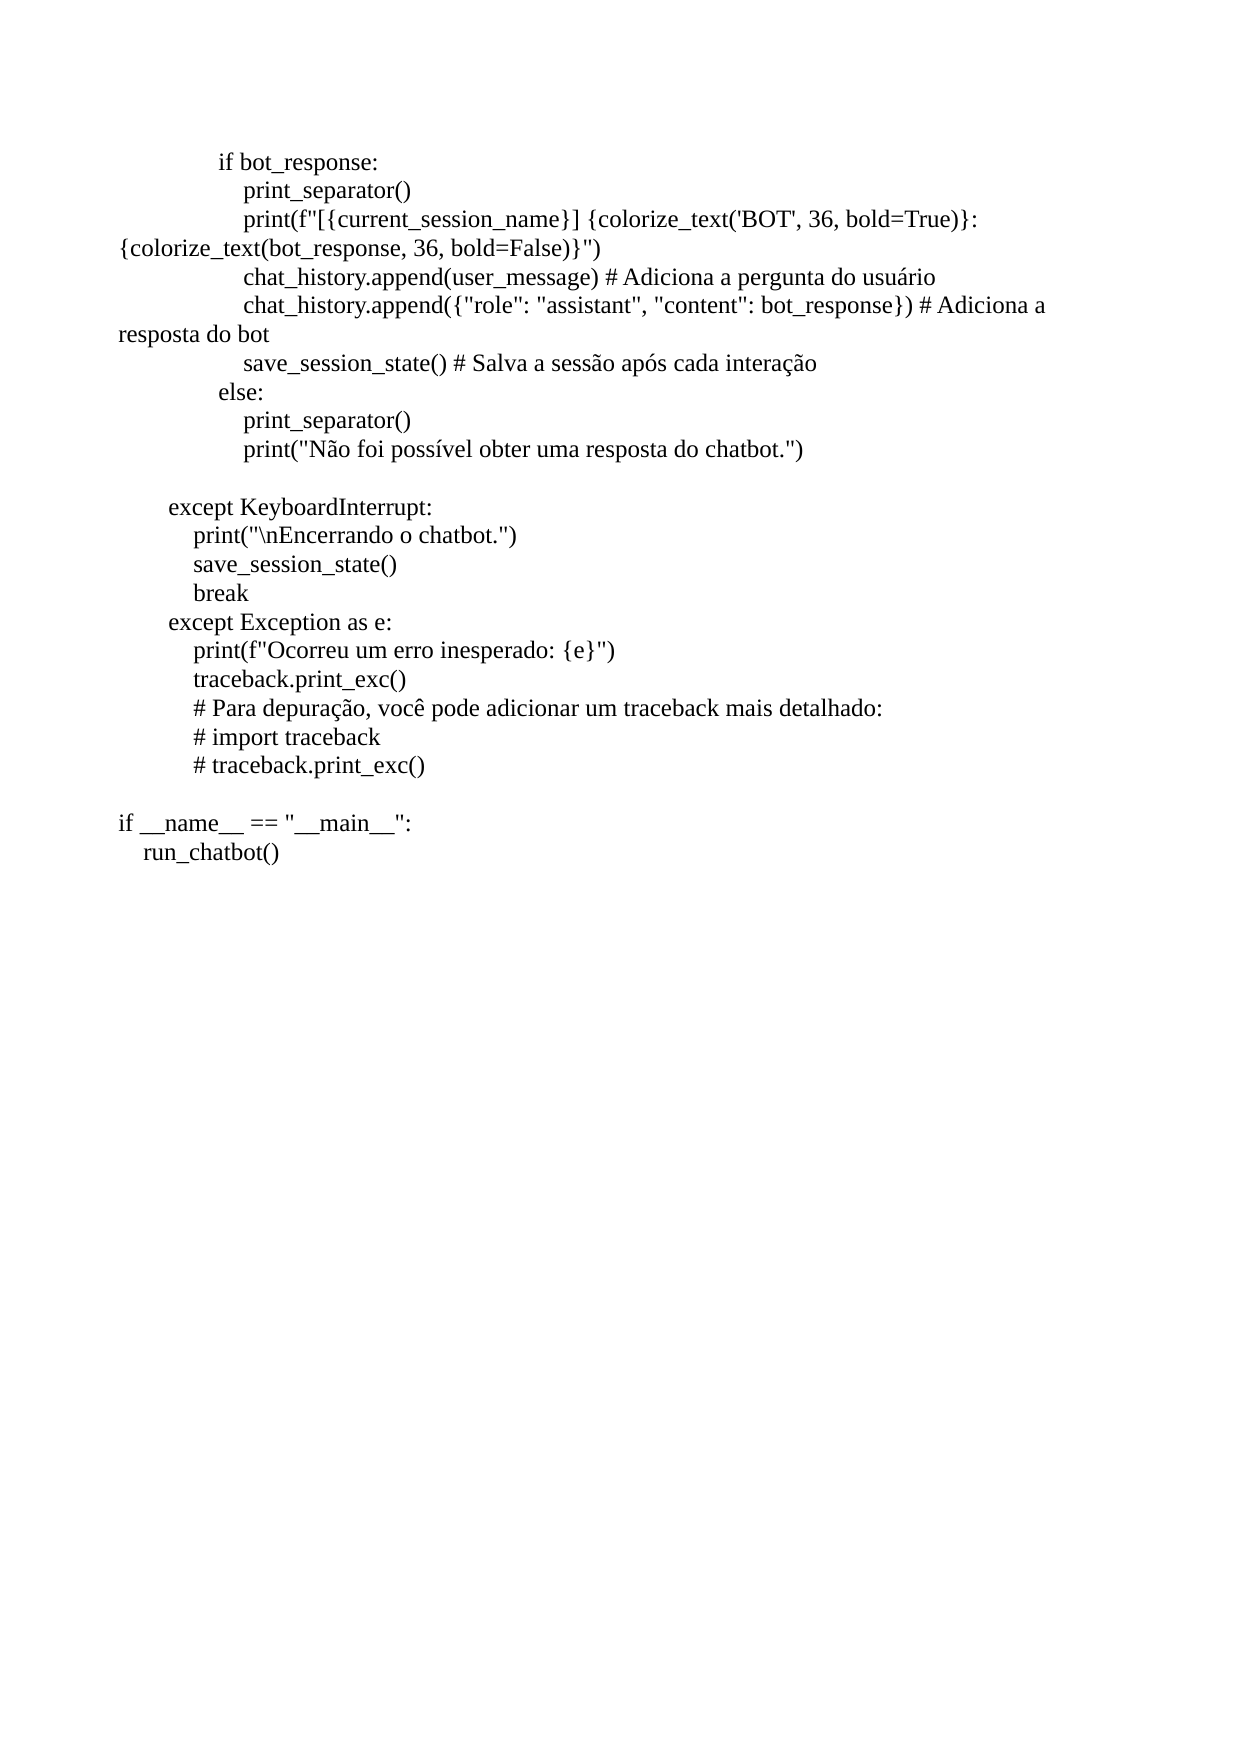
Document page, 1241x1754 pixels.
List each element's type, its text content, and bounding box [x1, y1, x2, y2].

text # import traceback [118, 722, 1122, 751]
text save_session_state() # Salva a sessão após cada interação [118, 348, 1122, 377]
text print(f"Ocorreu um erro inesperado: {e}") [118, 636, 1122, 664]
text if bot_response: [118, 147, 1122, 176]
text chat_history.append(user_message) # Adiciona a pergunta do usuário [118, 262, 1122, 291]
text print("\nEncerrando o chatbot.") [118, 521, 1122, 549]
text run_chatbot() [118, 837, 1122, 866]
text print("Não foi possível obter uma resposta do chatbot.") [118, 434, 1122, 463]
text save_session_state() [118, 549, 1122, 578]
text print(f"[{current_session_name}] {colorize_text('BOT', 36, bold=True)}: {colorize_text(bot_response, 36, bold=False)}") [118, 204, 1122, 262]
text except Exception as e: [118, 607, 1122, 636]
text print_separator() [118, 406, 1122, 434]
text chat_history.append({"role": "assistant", "content": bot_response}) # Adiciona a resposta do bot [118, 291, 1122, 348]
text print_separator() [118, 176, 1122, 204]
text traceback.print_exc() [118, 664, 1122, 693]
text # Para depuração, você pode adicionar um traceback mais detalhado: [118, 693, 1122, 722]
text break [118, 578, 1122, 607]
text # traceback.print_exc() [118, 751, 1122, 779]
text else: [118, 377, 1122, 406]
text if __name__ == "__main__": [118, 808, 1122, 837]
text except KeyboardInterrupt: [118, 492, 1122, 521]
